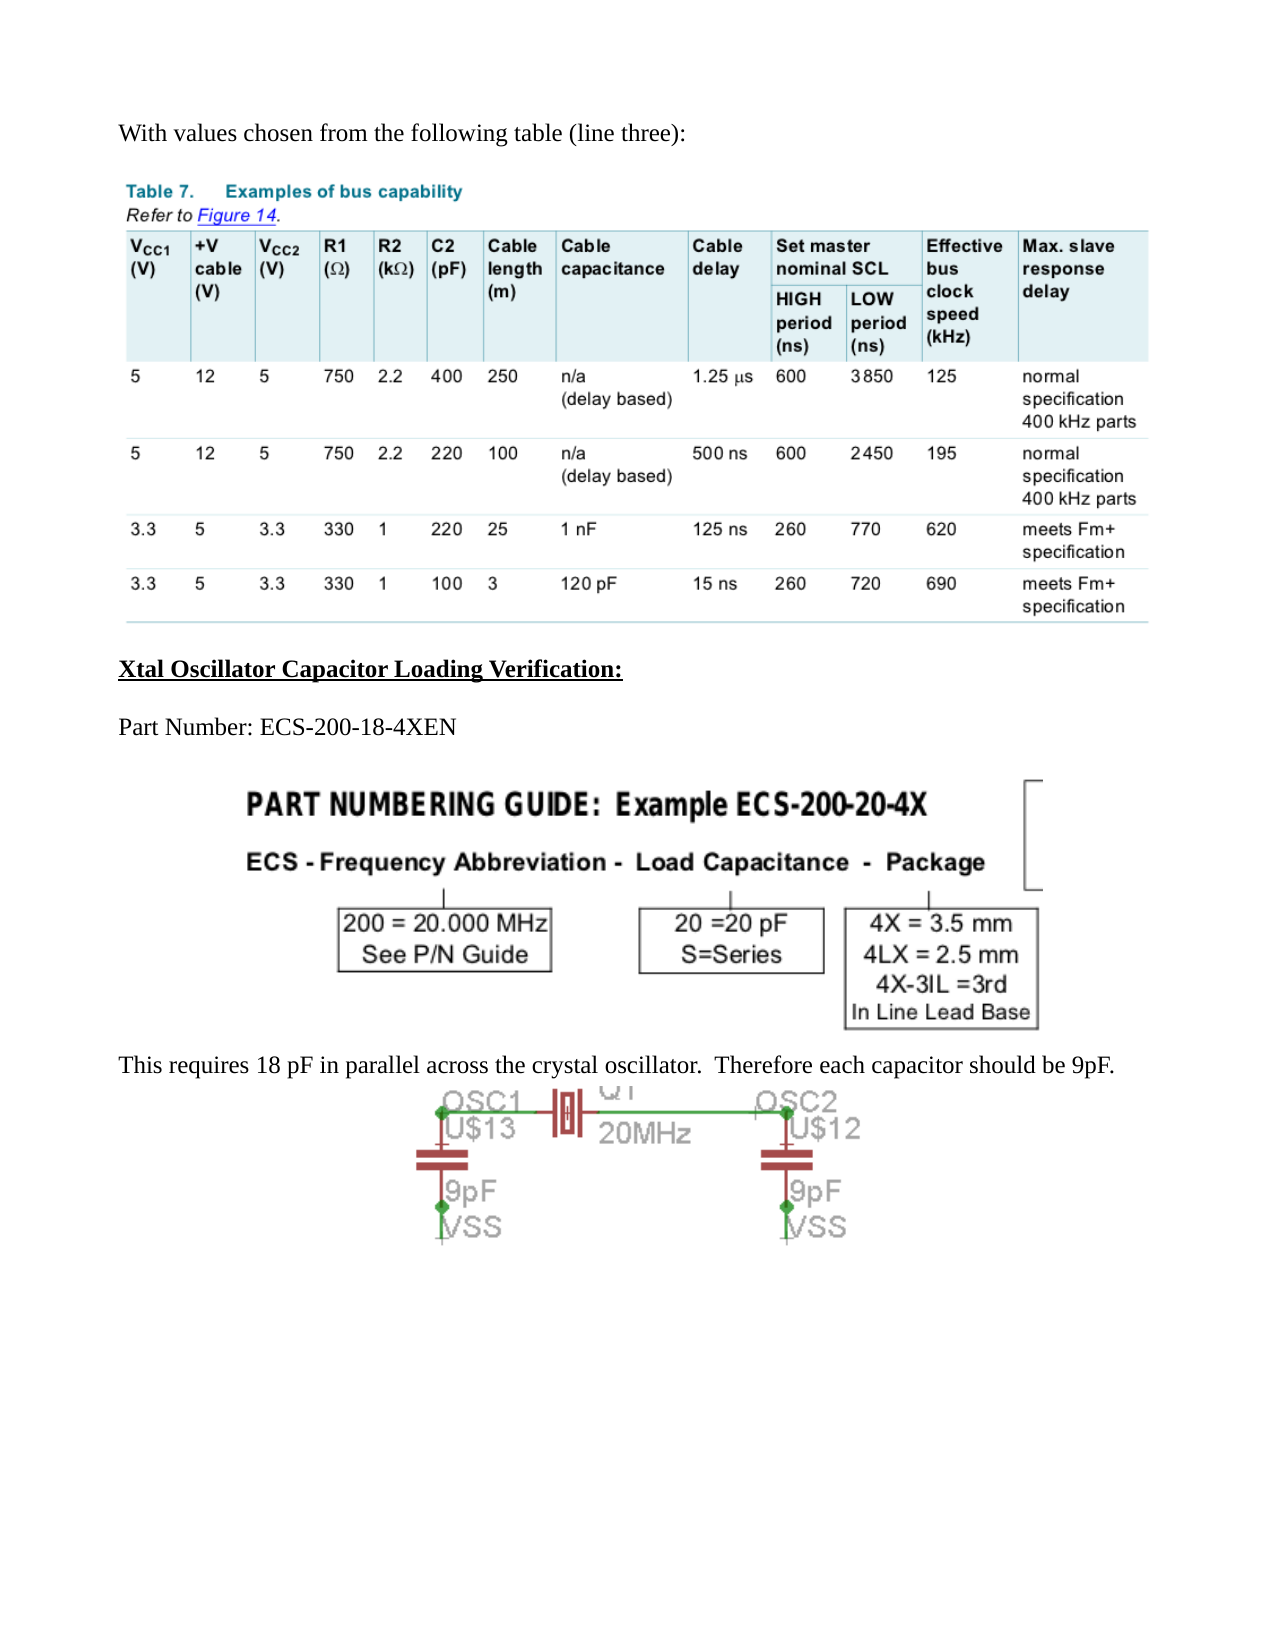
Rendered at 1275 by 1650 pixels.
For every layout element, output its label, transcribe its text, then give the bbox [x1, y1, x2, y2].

picture [232, 769, 1043, 1051]
picture [118, 175, 1157, 626]
text This requires 18 pF in parallel across the crystal oscillator. Therefore each capacitor should be 9pF. [118, 769, 1157, 1079]
text With values chosen from the following table (line three): [118, 118, 1157, 147]
text Xtal Oscillator Capacitor Loading Verification: [118, 654, 1157, 683]
text Part Number: ECS-200-18-4XEN [118, 712, 1157, 740]
picture [404, 1086, 871, 1291]
